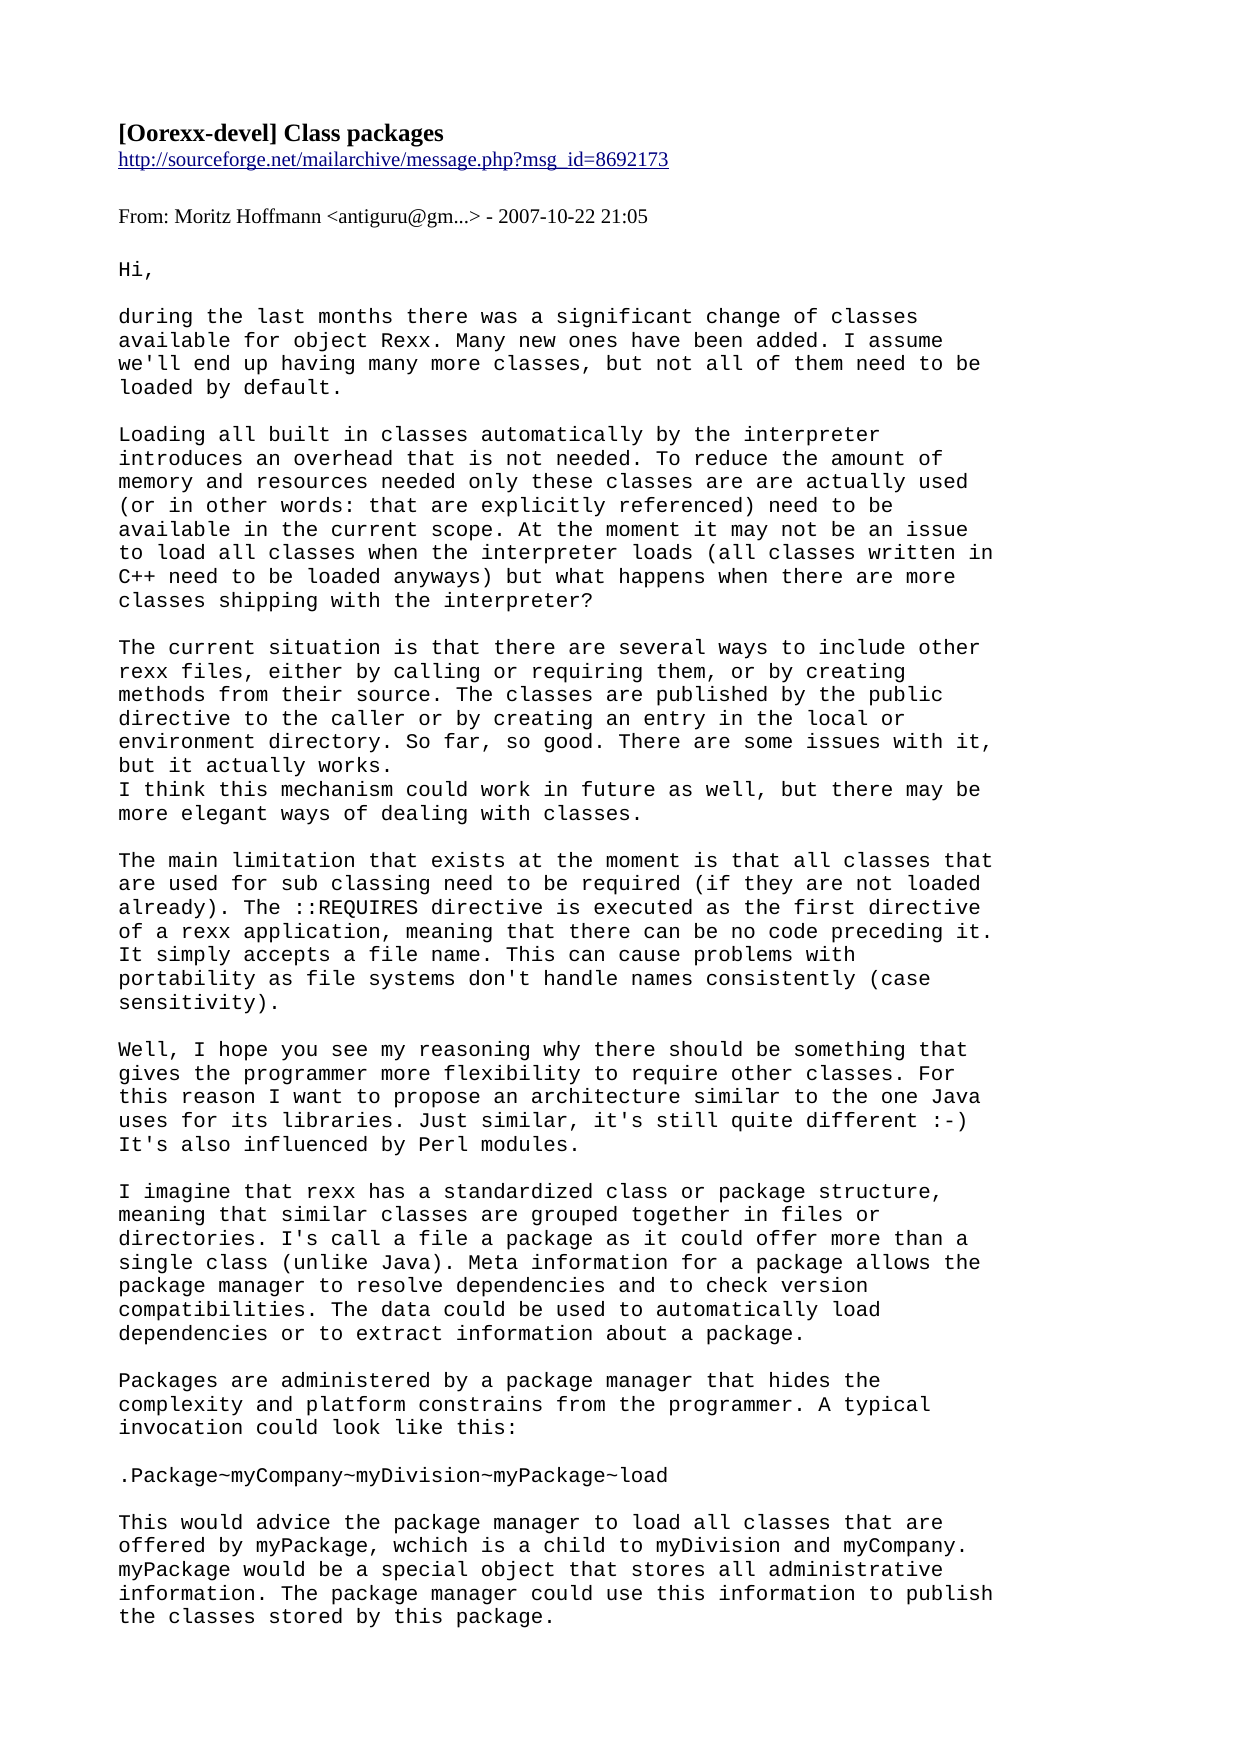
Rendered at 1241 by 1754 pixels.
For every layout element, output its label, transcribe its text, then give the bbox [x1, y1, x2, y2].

text invocation could look like this: [118, 1417, 1122, 1441]
text http://sourceforge.net/mailarchive/message.php?msg_id=8692173 [118, 147, 1122, 171]
text information. The package manager could use this information to publish [118, 1583, 1122, 1606]
text we'll end up having many more classes, but not all of them need to be [118, 353, 1122, 377]
text C++ need to be loaded anyways) but what happens when there are more [118, 566, 1122, 590]
text available for object Rexx. Many new ones have been added. I assume [118, 329, 1122, 353]
text introduces an overhead that is not needed. To reduce the amount of [118, 448, 1122, 471]
text The current situation is that there are several ways to include other [118, 637, 1122, 661]
text From: Moritz Hoffmann <antiguru@gm...> - 2007-10-22 21:05 [118, 200, 1122, 229]
text It's also influenced by Perl modules. [118, 1133, 1122, 1157]
text meaning that similar classes are grouped together in files or [118, 1204, 1122, 1228]
text but it actually works. [118, 755, 1122, 779]
text myPackage would be a special object that stores all administrative [118, 1559, 1122, 1583]
text available in the current scope. At the moment it may not be an issue [118, 519, 1122, 542]
text Packages are administered by a package manager that hides the [118, 1370, 1122, 1394]
text already). The ::REQUIRES directive is executed as the first directive [118, 897, 1122, 921]
text [Oorexx-devel] Class packages [118, 118, 1122, 147]
text sensitivity). [118, 992, 1122, 1015]
text methods from their source. The classes are published by the public [118, 684, 1122, 708]
text .Package~myCompany~myDivision~myPackage~load [118, 1464, 1122, 1488]
text compatibilities. The data could be used to automatically load [118, 1299, 1122, 1323]
text the classes stored by this package. [118, 1606, 1122, 1630]
text memory and resources needed only these classes are are actually used [118, 471, 1122, 495]
text This would advice the package manager to load all classes that are [118, 1512, 1122, 1536]
text portability as file systems don't handle names consistently (case [118, 968, 1122, 992]
text gives the programmer more flexibility to require other classes. For [118, 1063, 1122, 1086]
text during the last months there was a significant change of classes [118, 306, 1122, 329]
text more elegant ways of dealing with classes. [118, 802, 1122, 826]
text Loading all built in classes automatically by the interpreter [118, 424, 1122, 448]
text I think this mechanism could work in future as well, but there may be [118, 779, 1122, 802]
text single class (unlike Java). Meta information for a package allows the [118, 1252, 1122, 1275]
text classes shipping with the interpreter? [118, 590, 1122, 613]
text of a rexx application, meaning that there can be no code preceding it. [118, 921, 1122, 944]
text complexity and platform constrains from the programmer. A typical [118, 1394, 1122, 1417]
text environment directory. So far, so good. There are some issues with it, [118, 732, 1122, 755]
text rexx files, either by calling or requiring them, or by creating [118, 661, 1122, 684]
text Hi, [118, 259, 1122, 282]
text to load all classes when the interpreter loads (all classes written in [118, 542, 1122, 566]
text are used for sub classing need to be required (if they are not loaded [118, 873, 1122, 897]
text Well, I hope you see my reasoning why there should be something that [118, 1039, 1122, 1063]
text (or in other words: that are explicitly referenced) need to be [118, 495, 1122, 519]
text It simply accepts a file name. This can cause problems with [118, 944, 1122, 968]
text dependencies or to extract information about a package. [118, 1323, 1122, 1346]
text uses for its libraries. Just similar, it's still quite different :-) [118, 1110, 1122, 1133]
text loaded by default. [118, 377, 1122, 401]
text directive to the caller or by creating an entry in the local or [118, 708, 1122, 732]
text offered by myPackage, wchich is a child to myDivision and myCompany. [118, 1536, 1122, 1559]
text package manager to resolve dependencies and to check version [118, 1275, 1122, 1299]
text The main limitation that exists at the moment is that all classes that [118, 850, 1122, 873]
text directories. I's call a file a package as it could offer more than a [118, 1228, 1122, 1252]
text this reason I want to propose an architecture similar to the one Java [118, 1086, 1122, 1110]
text I imagine that rexx has a standardized class or package structure, [118, 1181, 1122, 1204]
